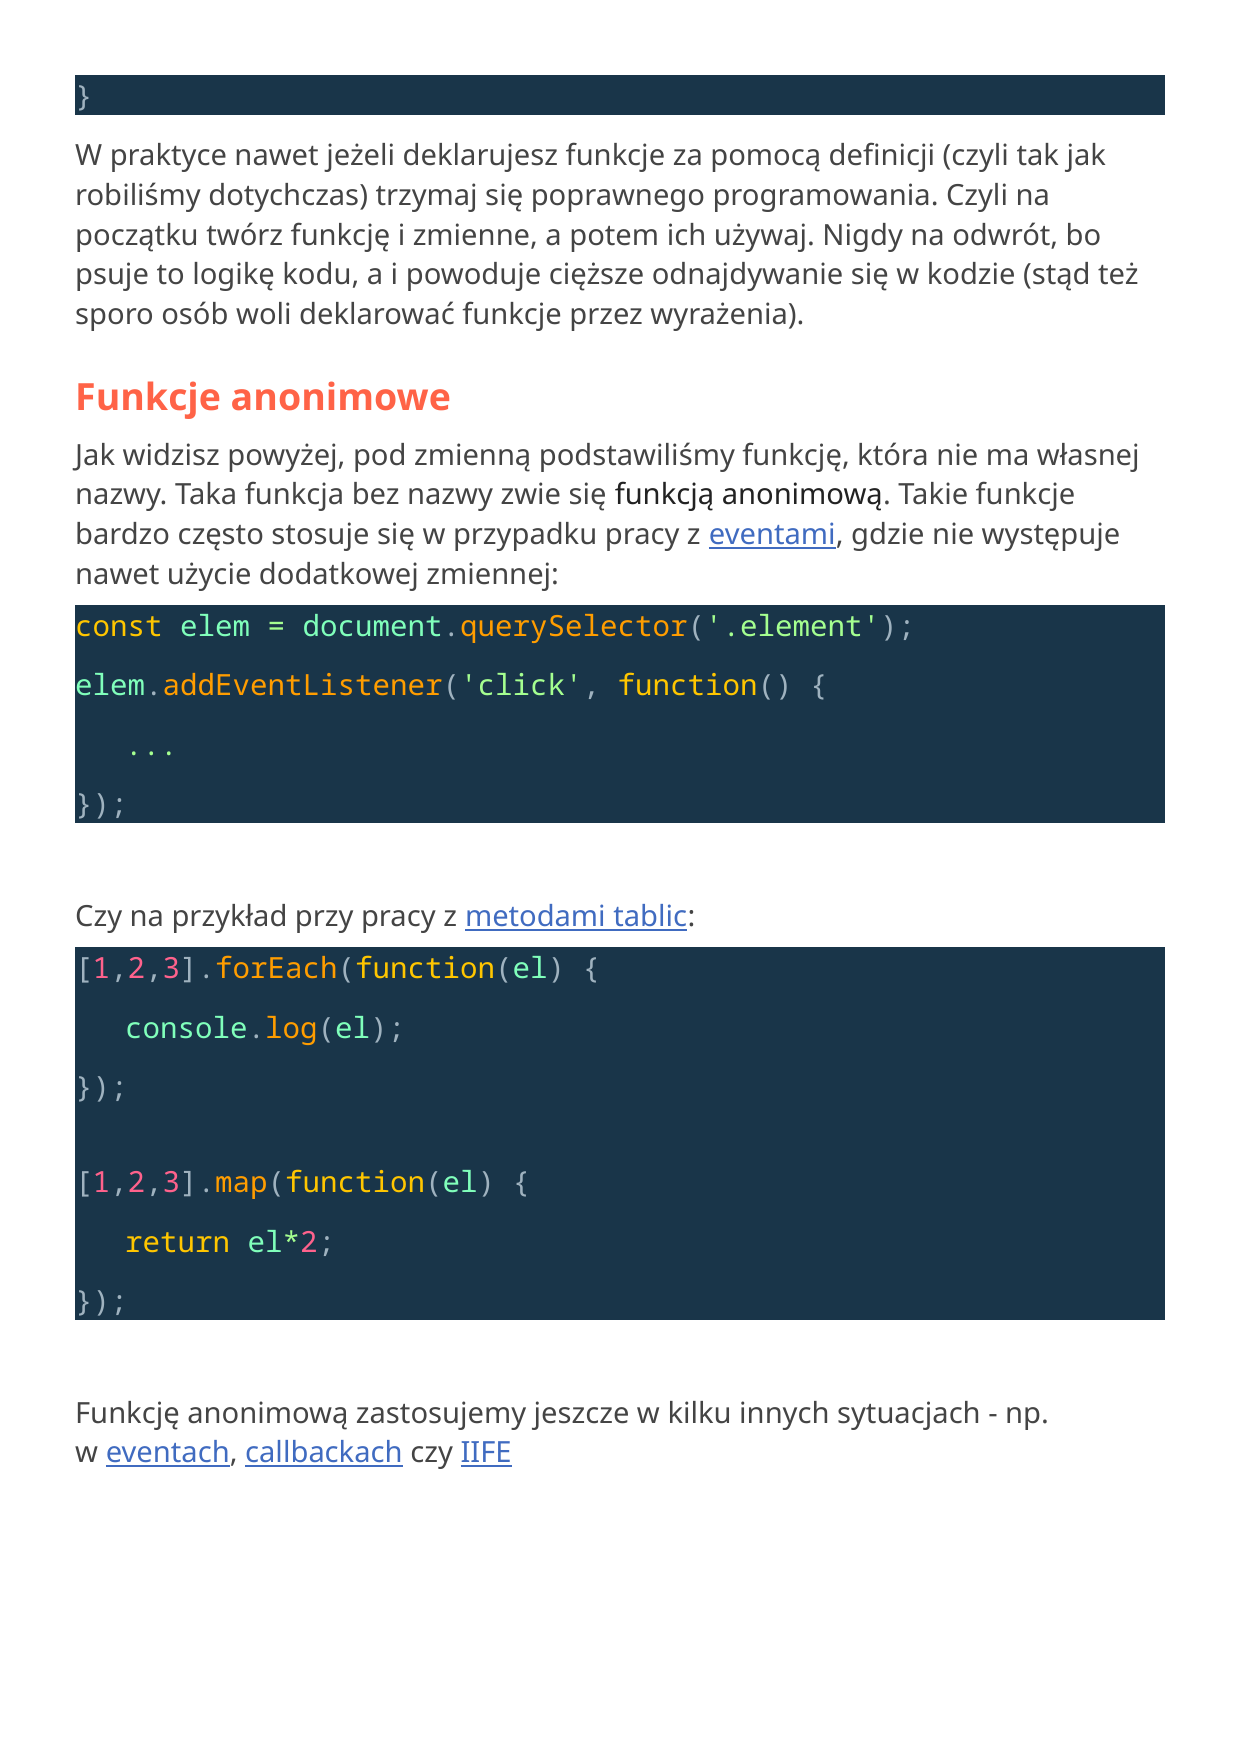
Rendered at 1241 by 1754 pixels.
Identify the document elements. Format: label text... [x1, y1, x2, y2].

subtitle Funkcje anonimowe [75, 370, 1165, 421]
text ... [75, 724, 1165, 764]
text }); [75, 1066, 1165, 1106]
text const elem = document.querySelector('.element'); [75, 605, 1165, 645]
text return el*2; [75, 1221, 1165, 1261]
text Czy na przykład przy pracy z metodami tablic: [75, 895, 1165, 935]
text }); [75, 784, 1165, 823]
text console.log(el); [75, 1007, 1165, 1047]
text Jak widzisz powyżej, pod zmienną podstawiliśmy funkcję, która nie ma własnej nazwy. Taka funkcja bez nazwy zwie się funkcją anonimową. Takie funkcje bardzo często stosuje się w przypadku pracy z eventami, gdzie nie występuje nawet użycie dodatkowej zmiennej: [75, 434, 1165, 593]
text Funkcję anonimową zastosujemy jeszcze w kilku innych sytuacjach - np. w eventach, callbackach czy IIFE [75, 1392, 1165, 1471]
text } [75, 75, 1165, 115]
text }); [75, 1280, 1165, 1320]
text [1,2,3].map(function(el) { [75, 1161, 1165, 1201]
text W praktyce nawet jeżeli deklarujesz funkcje za pomocą definicji (czyli tak jak robiliśmy dotychczas) trzymaj się poprawnego programowania. Czyli na początku twórz funkcję i zmienne, a potem ich używaj. Nigdy na odwrót, bo psuje to logikę kodu, a i powoduje cięższe odnajdywanie się w kodzie (stąd też sporo osób woli deklarować funkcje przez wyrażenia). [75, 134, 1165, 333]
text elem.addEventListener('click', function() { [75, 665, 1165, 704]
text [1,2,3].forEach(function(el) { [75, 947, 1165, 987]
